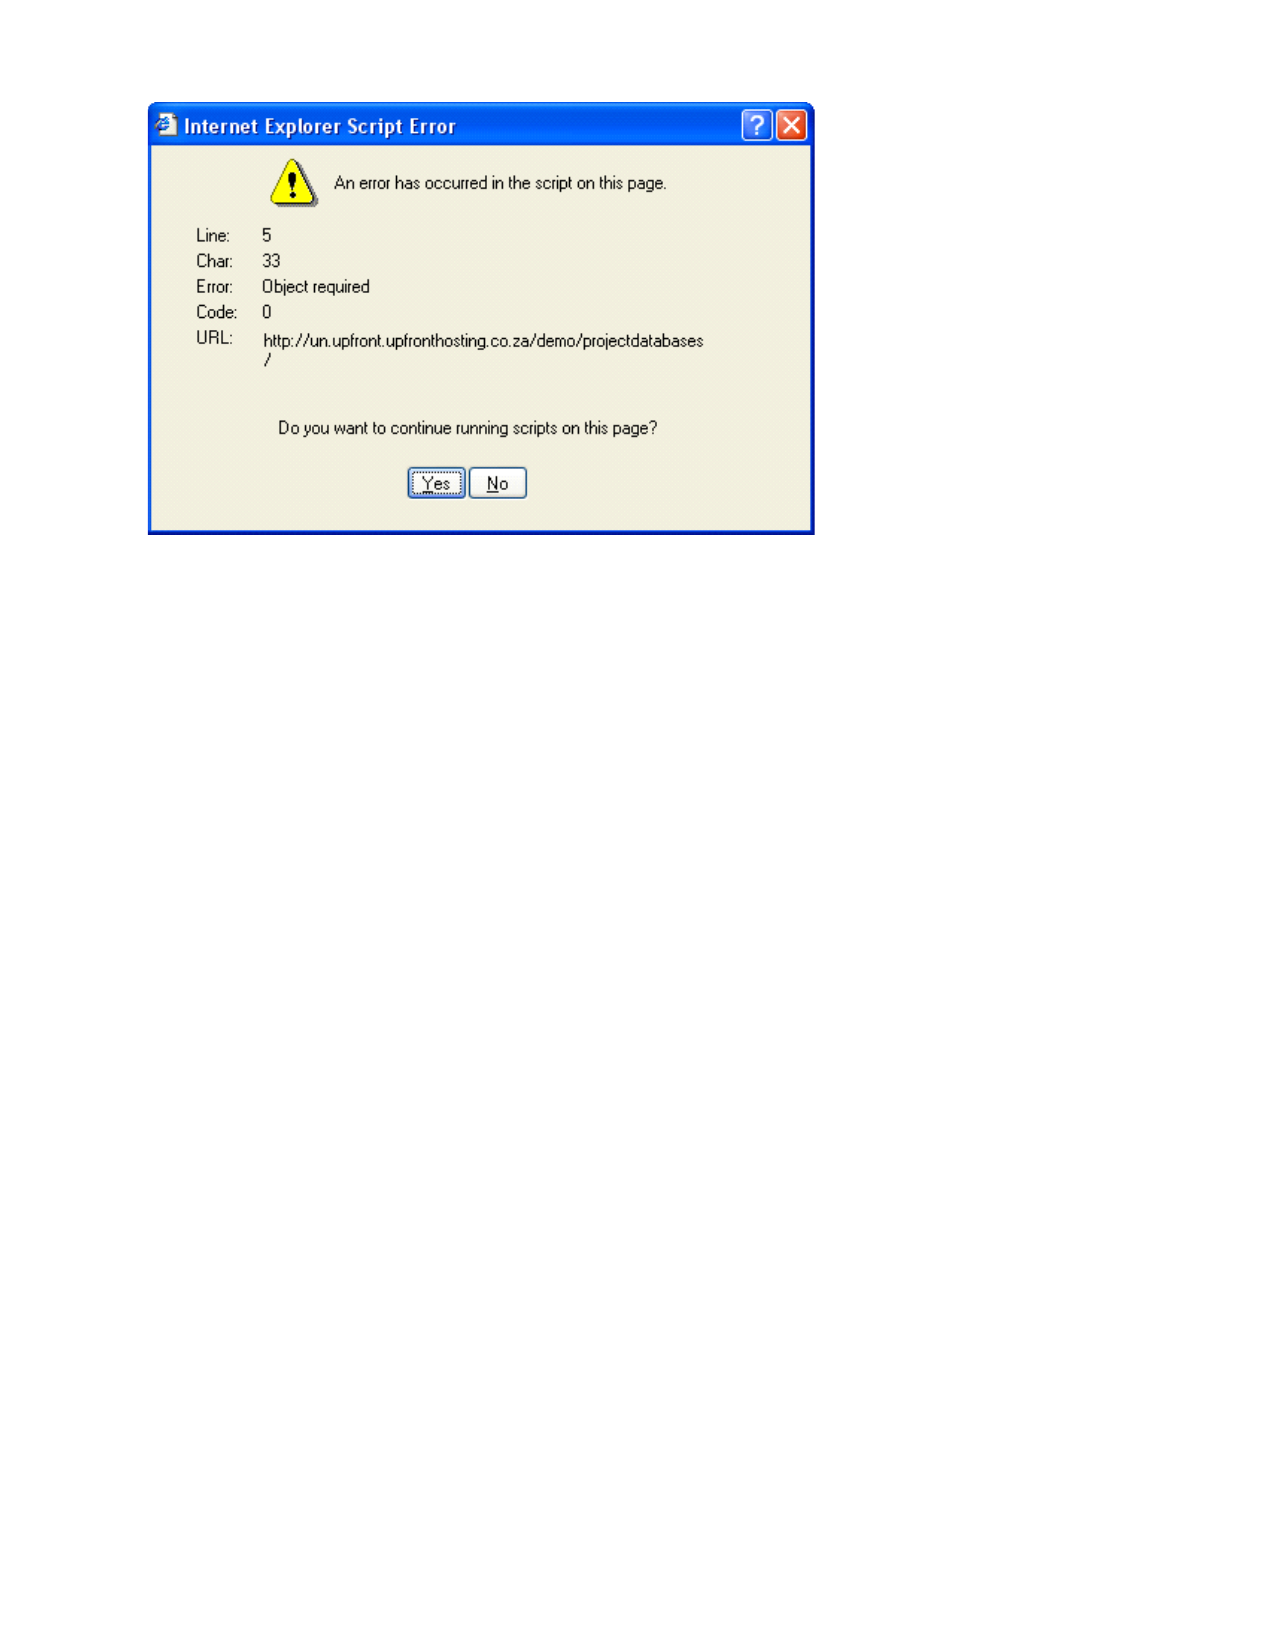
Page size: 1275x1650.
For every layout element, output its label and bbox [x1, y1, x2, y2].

picture [147, 102, 815, 535]
